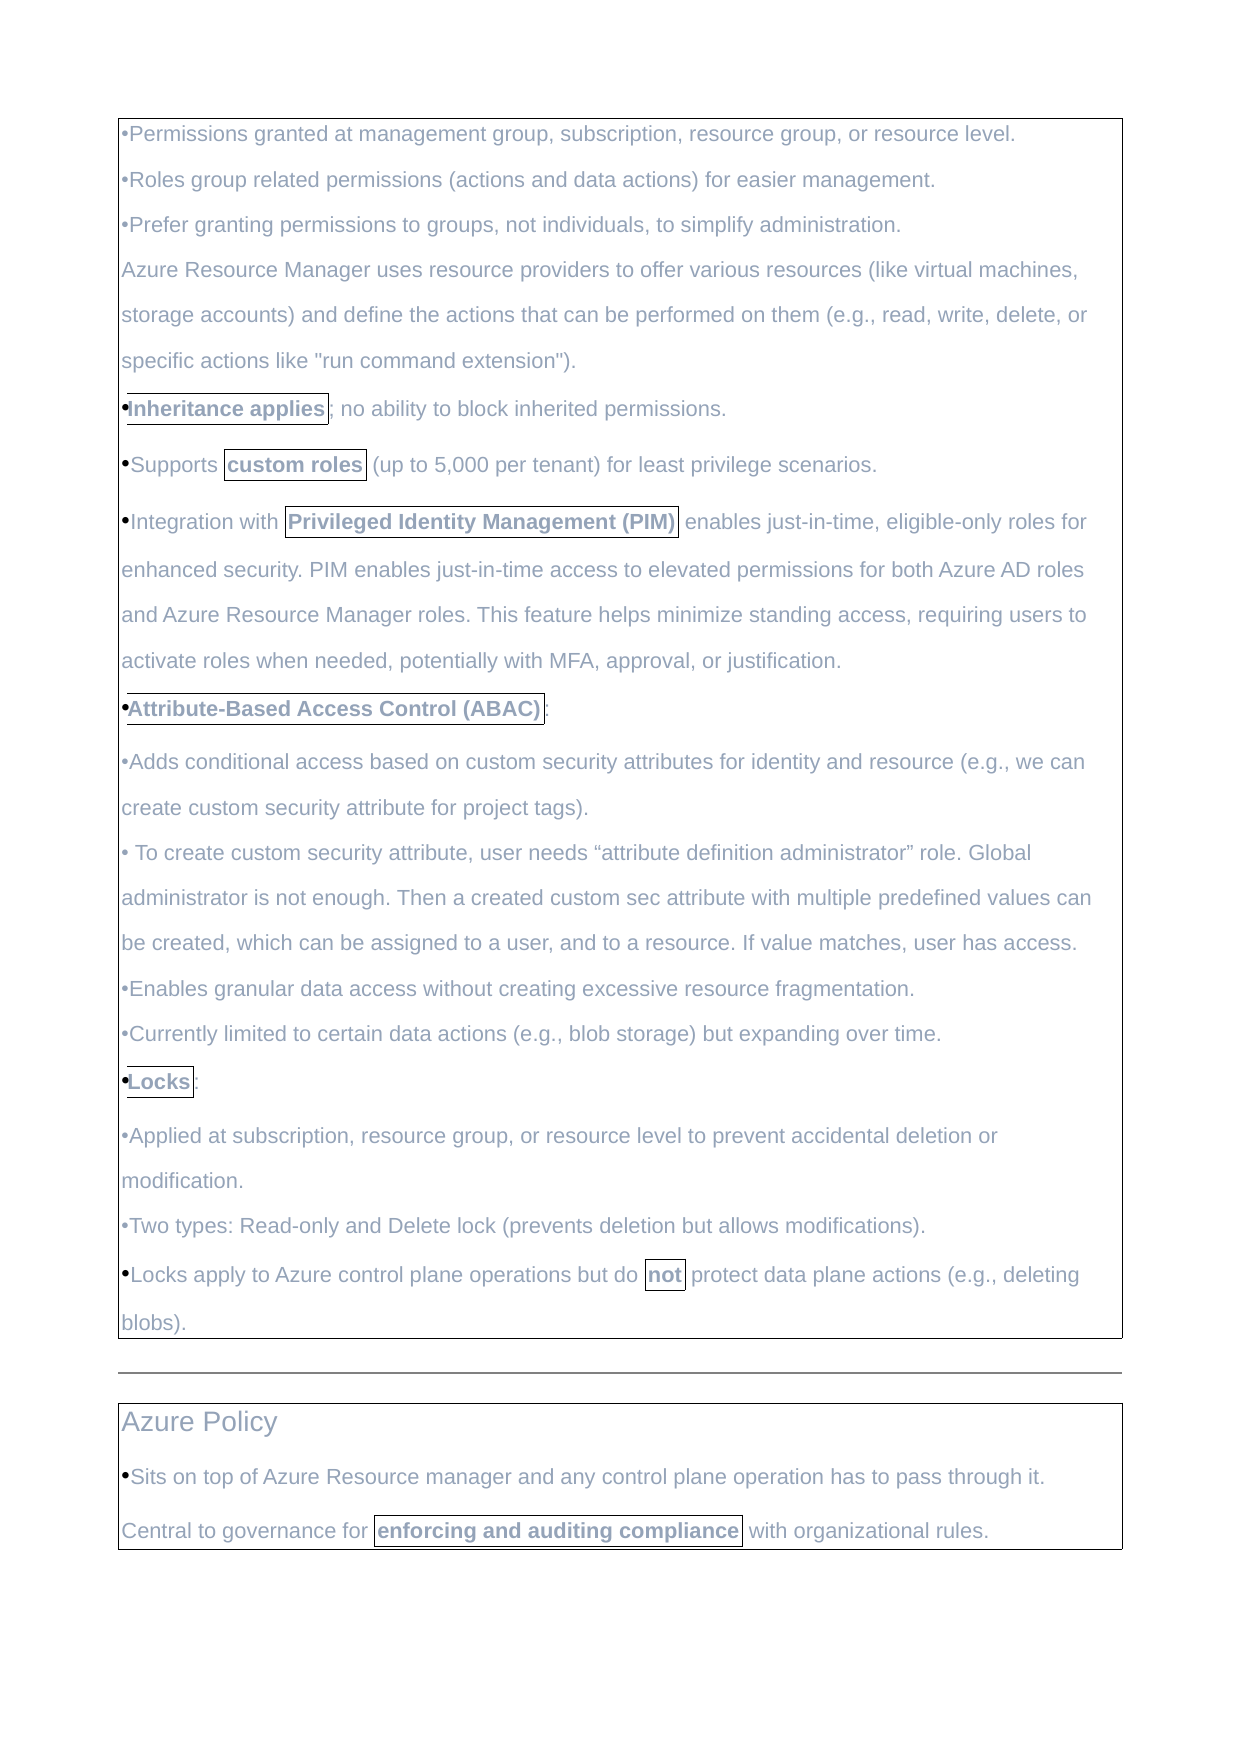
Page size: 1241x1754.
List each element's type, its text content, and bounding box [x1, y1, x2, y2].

list Locks: [119, 1063, 1122, 1097]
list Enables granular data access without creating excessive resource fragmentation. [119, 973, 1122, 1001]
list Applied at subscription, resource group, or resource level to prevent accidental deletion or modification. [119, 1119, 1122, 1193]
list Permissions granted at management group, subscription, resource group, or resource level. [119, 119, 1122, 146]
subtitle Azure Policy [119, 1404, 1122, 1438]
list Integration with Privileged Identity Management (PIM) enables just-in-time, eligible-only roles for enhanced security. PIM enables just-in-time access to elevated permissions for both Azure AD roles and Azure Resource Manager roles. This feature helps minimize standing access, requiring users to activate roles when needed, potentially with MFA, approval, or justification. [119, 502, 1122, 673]
list Attribute-Based Access Control (ABAC): [119, 690, 1122, 724]
list Supports custom roles (up to 5,000 per tenant) for least privilege scenarios. [119, 446, 1122, 481]
list Two types: Read-only and Delete lock (prevents deletion but allows modifications). [119, 1210, 1122, 1238]
list Currently limited to certain data actions (e.g., blob storage) but expanding over time. [119, 1018, 1122, 1046]
list Adds conditional access based on custom security attributes for identity and resource (e.g., we can create custom security attribute for project tags). [119, 746, 1122, 819]
list Azure Resource Manager uses resource providers to offer various resources (like virtual machines, storage accounts) and define the actions that can be performed on them (e.g., read, write, delete, or specific actions like "run command extension"). [119, 254, 1122, 373]
list Roles group related permissions (actions and data actions) for easier management. [119, 163, 1122, 192]
list Sits on top of Azure Resource manager and any control plane operation has to pass through it. Central to governance for enforcing and auditing compliance with organizational rules. [119, 1461, 1122, 1549]
list Prefer granting permissions to groups, not individuals, to simplify administration. [119, 209, 1122, 237]
list Inheritance applies; no ability to block inherited permissions. [119, 390, 1122, 424]
list Locks apply to Azure control plane operations but do not protect data plane actions (e.g., deleting blobs). [119, 1255, 1122, 1338]
list To create custom security attribute, user needs “attribute definition administrator” role. Global administrator is not enough. Then a created custom sec attribute with multiple predefined values can be created, which can be assigned to a user, and to a resource. If value matches, user has access. [119, 837, 1122, 956]
